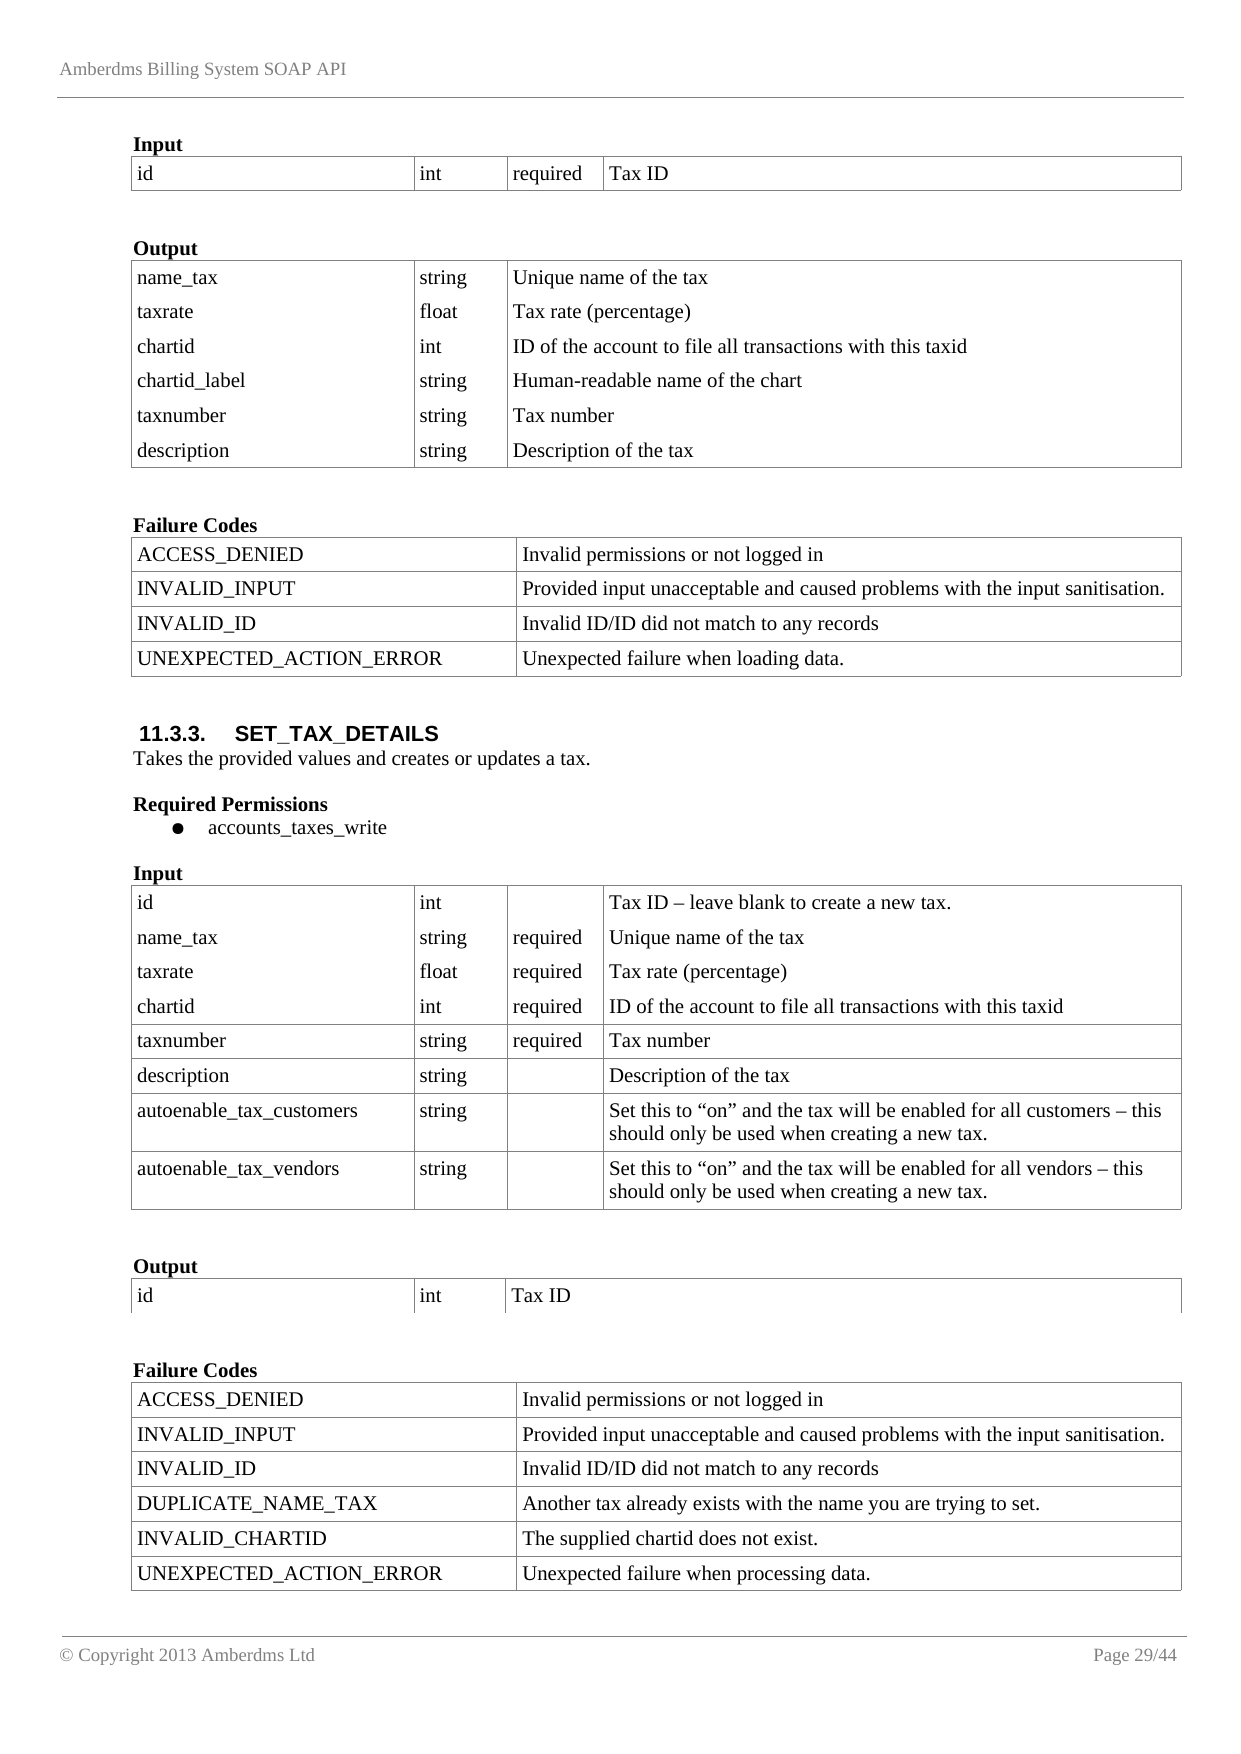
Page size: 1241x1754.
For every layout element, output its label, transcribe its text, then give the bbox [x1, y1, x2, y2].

table_cell Set this to “on” and the tax will be enabled for all vendors – this should only be used when creating a new tax. [604, 1152, 1181, 1208]
table_cell description [132, 433, 414, 467]
table_cell required [508, 954, 603, 989]
table_header id [132, 157, 414, 190]
table_cell autoenable_tax_customers [132, 1094, 414, 1151]
table_cell INVALID_INPUT [132, 1418, 516, 1451]
table_header Tax ID [604, 157, 1181, 190]
table_cell int [415, 329, 507, 363]
table_cell UNEXPECTED_ACTION_ERROR [132, 642, 516, 676]
text Failure Codes [133, 1359, 1181, 1382]
table_cell INVALID_INPUT [132, 572, 516, 606]
table_cell The supplied chartid does not exist. [517, 1522, 1181, 1556]
table_cell Unique name of the tax [604, 920, 1181, 954]
table_cell Tax rate (percentage) [604, 954, 1181, 989]
table_cell Unexpected failure when loading data. [517, 642, 1181, 676]
table_cell string [415, 1059, 507, 1093]
table_header int [415, 1279, 505, 1313]
table_header id [132, 886, 414, 920]
text Input [133, 132, 1181, 156]
table_cell DUPLICATE_NAME_TAX [132, 1487, 516, 1521]
table_cell required [508, 989, 603, 1023]
table_cell ID of the account to file all transactions with this taxid [508, 329, 1181, 363]
table_cell INVALID_ID [132, 607, 516, 641]
table_cell ID of the account to file all transactions with this taxid [604, 989, 1181, 1023]
table_cell Provided input unacceptable and caused problems with the input sanitisation. [517, 1418, 1181, 1451]
table_header ACCESS_DENIED [132, 1383, 516, 1417]
table_cell taxnumber [132, 398, 414, 433]
table_header Tax ID [506, 1279, 1181, 1313]
table_cell float [415, 294, 507, 329]
table_header Tax ID – leave blank to create a new tax. [604, 886, 1181, 920]
text Takes the provided values and creates or updates a tax. [133, 746, 1181, 769]
table_cell Invalid ID/ID did not match to any records [517, 607, 1181, 641]
table_cell UNEXPECTED_ACTION_ERROR [132, 1557, 516, 1590]
table_cell Invalid ID/ID did not match to any records [517, 1452, 1181, 1486]
table_header id [132, 1279, 414, 1313]
table_cell Provided input unacceptable and caused problems with the input sanitisation. [517, 572, 1181, 606]
table_cell Tax number [604, 1025, 1181, 1058]
text Output [133, 1255, 1181, 1278]
table_header int [415, 157, 507, 190]
table_header int [415, 886, 507, 920]
table_header Invalid permissions or not logged in [517, 538, 1181, 571]
table_cell chartid [132, 989, 414, 1023]
table_cell INVALID_CHARTID [132, 1522, 516, 1556]
table_cell string [415, 398, 507, 433]
list accounts_taxes_write [170, 816, 1181, 839]
table_cell chartid_label [132, 364, 414, 398]
text Required Permissions [133, 793, 1181, 816]
text Input [133, 862, 1181, 885]
table_cell name_tax [132, 920, 414, 954]
table_cell Unexpected failure when processing data. [517, 1557, 1181, 1590]
table_header [508, 886, 603, 920]
table_cell [508, 1094, 603, 1151]
table_cell string [415, 1025, 507, 1058]
table_cell taxnumber [132, 1025, 414, 1058]
table_cell [508, 1059, 603, 1093]
table_cell autoenable_tax_vendors [132, 1152, 414, 1208]
table_cell Tax rate (percentage) [508, 294, 1181, 329]
table_cell float [415, 954, 507, 989]
table_cell [508, 1152, 603, 1208]
table_cell chartid [132, 329, 414, 363]
table_header name_tax [132, 261, 414, 294]
table_header Unique name of the tax [508, 261, 1181, 294]
table_cell required [508, 1025, 603, 1058]
table_cell Description of the tax [508, 433, 1181, 467]
table_cell required [508, 920, 603, 954]
table_cell string [415, 1094, 507, 1151]
table_cell description [132, 1059, 414, 1093]
table_header required [508, 157, 603, 190]
table_cell Set this to “on” and the tax will be enabled for all customers – this should only be used when creating a new tax. [604, 1094, 1181, 1151]
table_cell string [415, 364, 507, 398]
table_cell string [415, 1152, 507, 1208]
table_cell Tax number [508, 398, 1181, 433]
table_cell string [415, 920, 507, 954]
table_cell Another tax already exists with the name you are trying to set. [517, 1487, 1181, 1521]
table_header string [415, 261, 507, 294]
table_cell string [415, 433, 507, 467]
text Output [133, 237, 1181, 260]
table_header Invalid permissions or not logged in [517, 1383, 1181, 1417]
table_cell INVALID_ID [132, 1452, 516, 1486]
text Failure Codes [133, 514, 1181, 537]
table_header ACCESS_DENIED [132, 538, 516, 571]
table_cell taxrate [132, 954, 414, 989]
table_cell Description of the tax [604, 1059, 1181, 1093]
subtitle set_tax_details [133, 722, 1181, 746]
table_cell taxrate [132, 294, 414, 329]
table_cell Human-readable name of the chart [508, 364, 1181, 398]
table_cell int [415, 989, 507, 1023]
